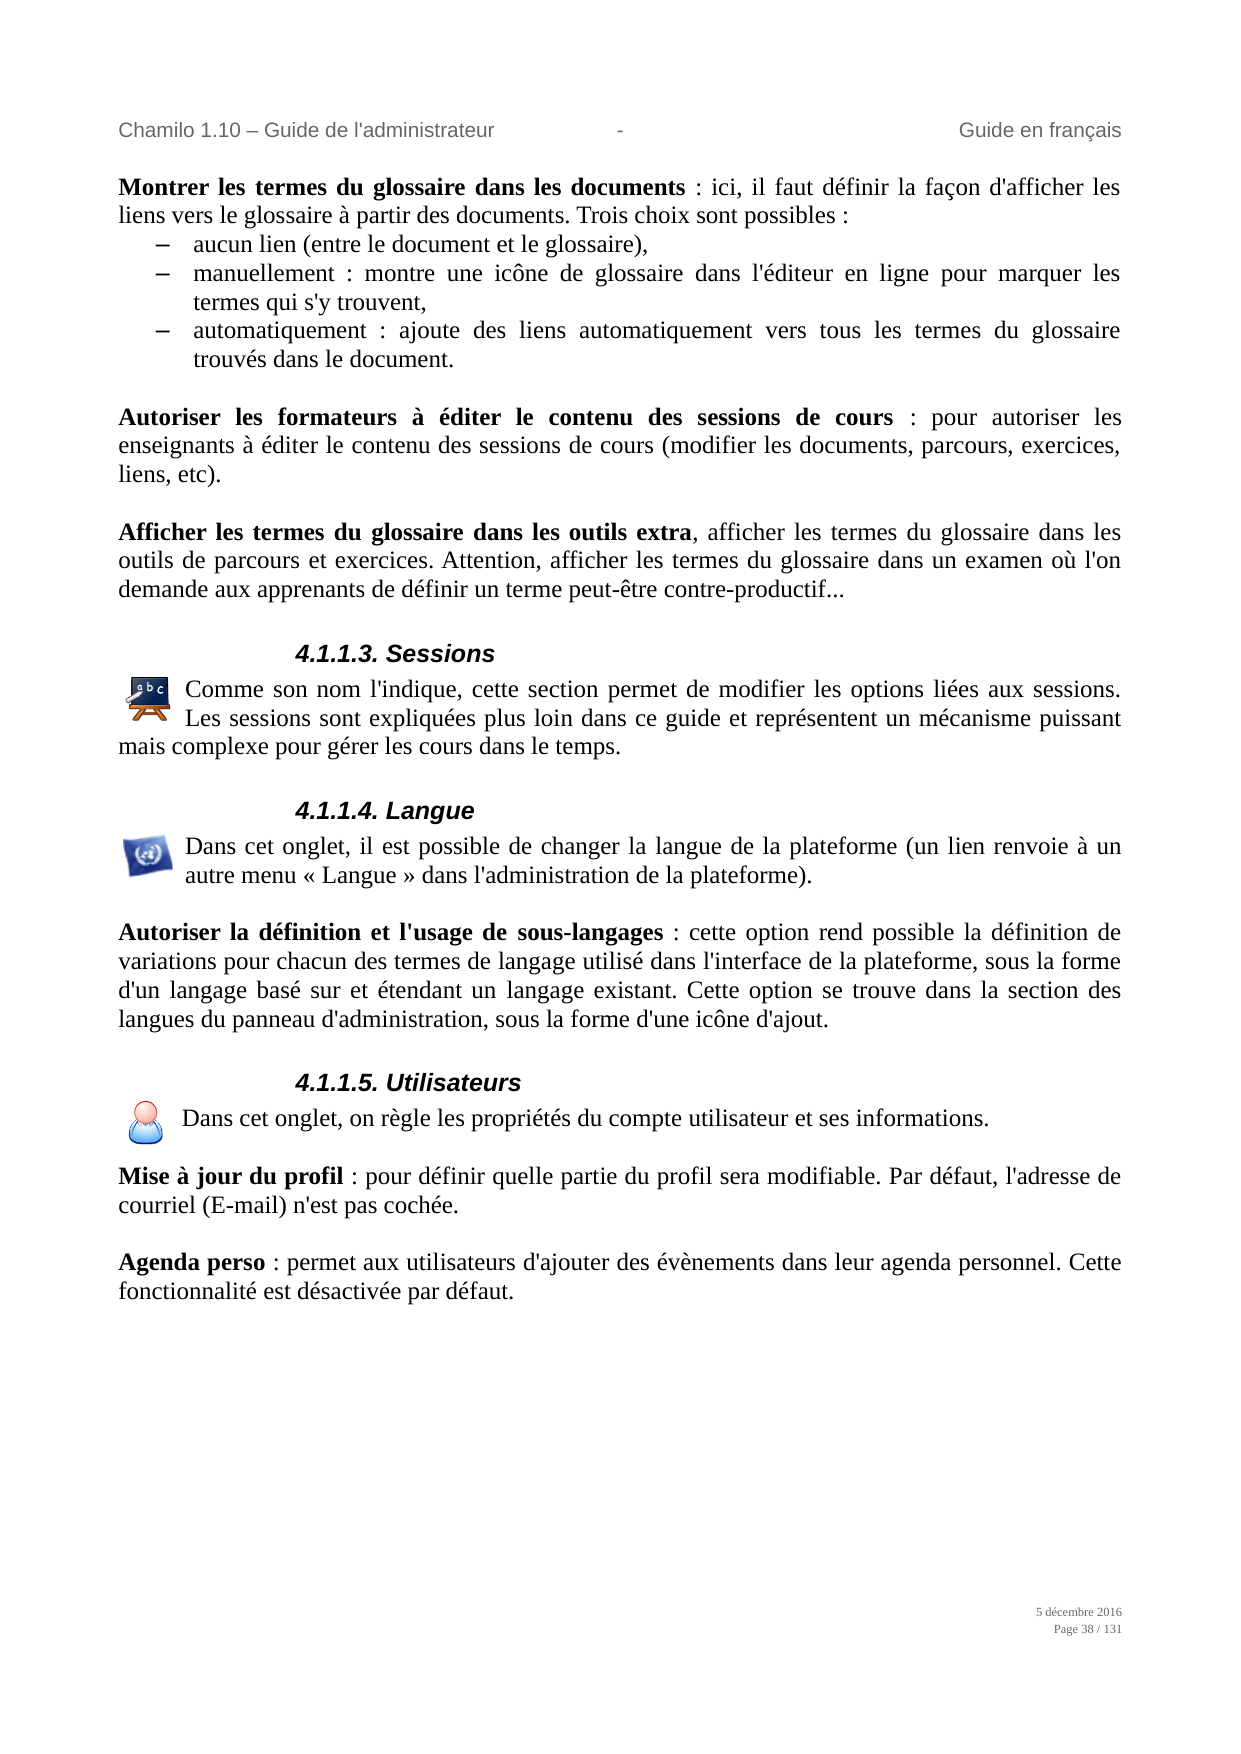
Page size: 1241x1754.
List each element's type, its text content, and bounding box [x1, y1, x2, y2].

list automatiquement : ajoute des liens automatiquement vers tous les termes du glossaire trouvés dans le document. [156, 315, 1122, 373]
text Afficher les termes du glossaire dans les outils extra, afficher les termes du glossaire dans les outils de parcours et exercices. Attention, afficher les termes du glossaire dans un examen où l'on demande aux apprenants de définir un terme peut-être contre-productif... [118, 517, 1122, 603]
text Dans cet onglet, il est possible de changer la langue de la plateforme (un lien renvoie à un autre menu « Langue » dans l'administration de la plateforme). [118, 831, 1122, 889]
subtitle Sessions [295, 639, 1122, 667]
text Mise à jour du profil : pour définir quelle partie du profil sera modifiable. Par défaut, l'adresse de courriel (E-mail) n'est pas cochée. [118, 1161, 1122, 1218]
text Agenda perso : permet aux utilisateurs d'ajouter des évènements dans leur agenda personnel. Cette fonctionnalité est désactivée par défaut. [118, 1247, 1122, 1305]
picture [123, 831, 173, 882]
text Autoriser la définition et l'usage de sous-langages : cette option rend possible la définition de variations pour chacun des termes de langage utilisé dans l'interface de la plateforme, sous la forme d'un langage basé sur et étendant un langage existant. Cette option se trouve dans la section des langues du panneau d'administration, sous la forme d'une icône d'ajout. [118, 917, 1122, 1032]
subtitle Utilisateurs [295, 1068, 1122, 1097]
list aucun lien (entre le document et le glossaire), [156, 229, 1122, 258]
text Montrer les termes du glossaire dans les documents : ici, il faut définir la façon d'afficher les liens vers le glossaire à partir des documents. Trois choix sont possibles : [118, 172, 1122, 229]
text Comme son nom l'indique, cette section permet de modifier les options liées aux sessions. Les sessions sont expliquées plus loin dans ce guide et représentent un mécanisme puissant mais complexe pour gérer les cours dans le temps. [118, 674, 1122, 760]
text Dans cet onglet, on règle les propriétés du compte utilisateur et ses informations. [154, 1103, 1122, 1132]
text Autoriser les formateurs à éditer le contenu des sessions de cours : pour autoriser les enseignants à éditer le contenu des sessions de cours (modifier les documents, parcours, exercices, liens, etc). [118, 402, 1122, 488]
list manuellement : montre une icône de glossaire dans l'éditeur en ligne pour marquer les termes qui s'y trouvent, [156, 258, 1122, 315]
subtitle Langue [295, 796, 1122, 825]
